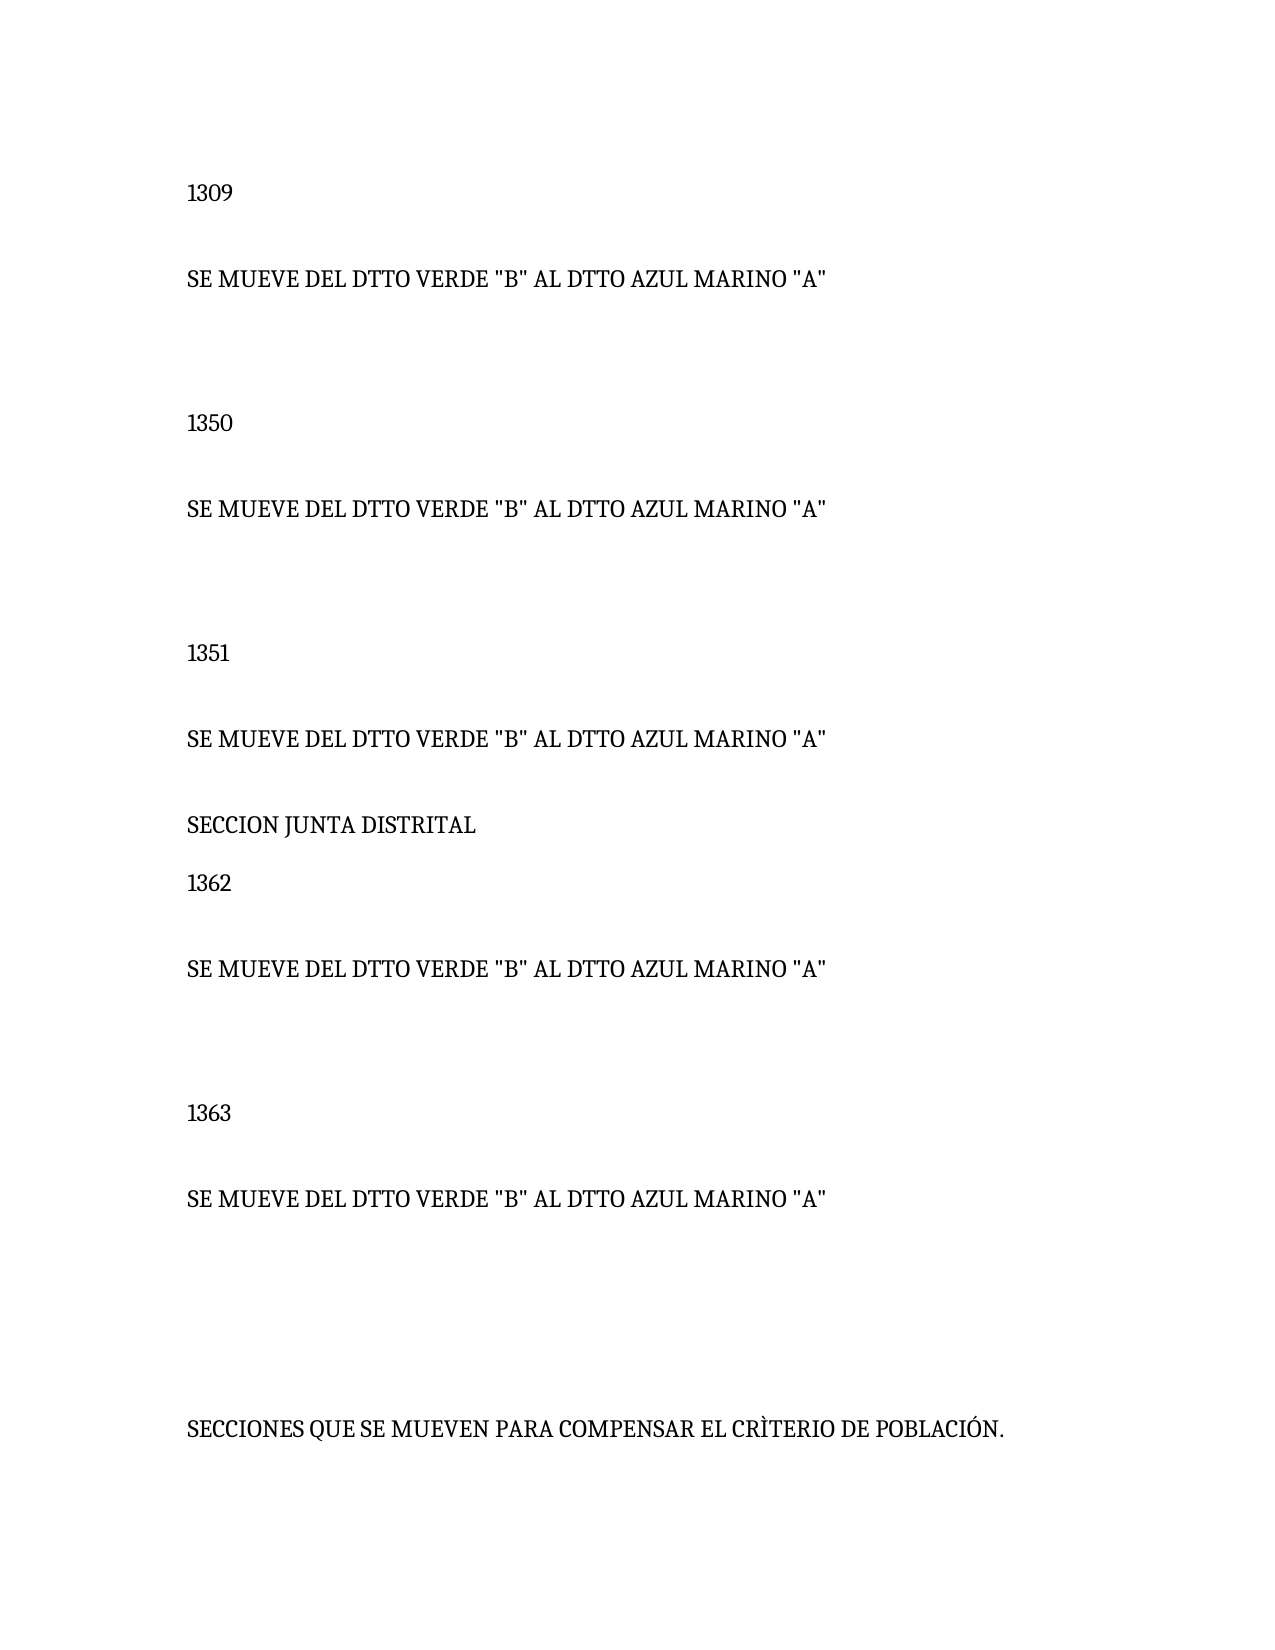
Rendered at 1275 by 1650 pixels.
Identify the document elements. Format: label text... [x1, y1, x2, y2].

text 1363 [187, 1099, 1087, 1127]
text SECCION JUNTA DISTRITAL [187, 811, 1087, 840]
text SE MUEVE DEL DTTO VERDE "B" AL DTTO AZUL MARINO "A" [187, 265, 1087, 294]
text SECCIONES QUE SE MUEVEN PARA COMPENSAR EL CRÌTERIO DE POBLACIÓN. [187, 1415, 1087, 1444]
text 1350 [187, 409, 1087, 437]
text 1351 [187, 639, 1087, 667]
text SE MUEVE DEL DTTO VERDE "B" AL DTTO AZUL MARINO "A" [187, 955, 1087, 984]
text SE MUEVE DEL DTTO VERDE "B" AL DTTO AZUL MARINO "A" [187, 495, 1087, 524]
text SE MUEVE DEL DTTO VERDE "B" AL DTTO AZUL MARINO "A" [187, 725, 1087, 754]
text 1309 [187, 179, 1087, 207]
text 1362 [187, 869, 1087, 897]
text SE MUEVE DEL DTTO VERDE "B" AL DTTO AZUL MARINO "A" [187, 1185, 1087, 1214]
